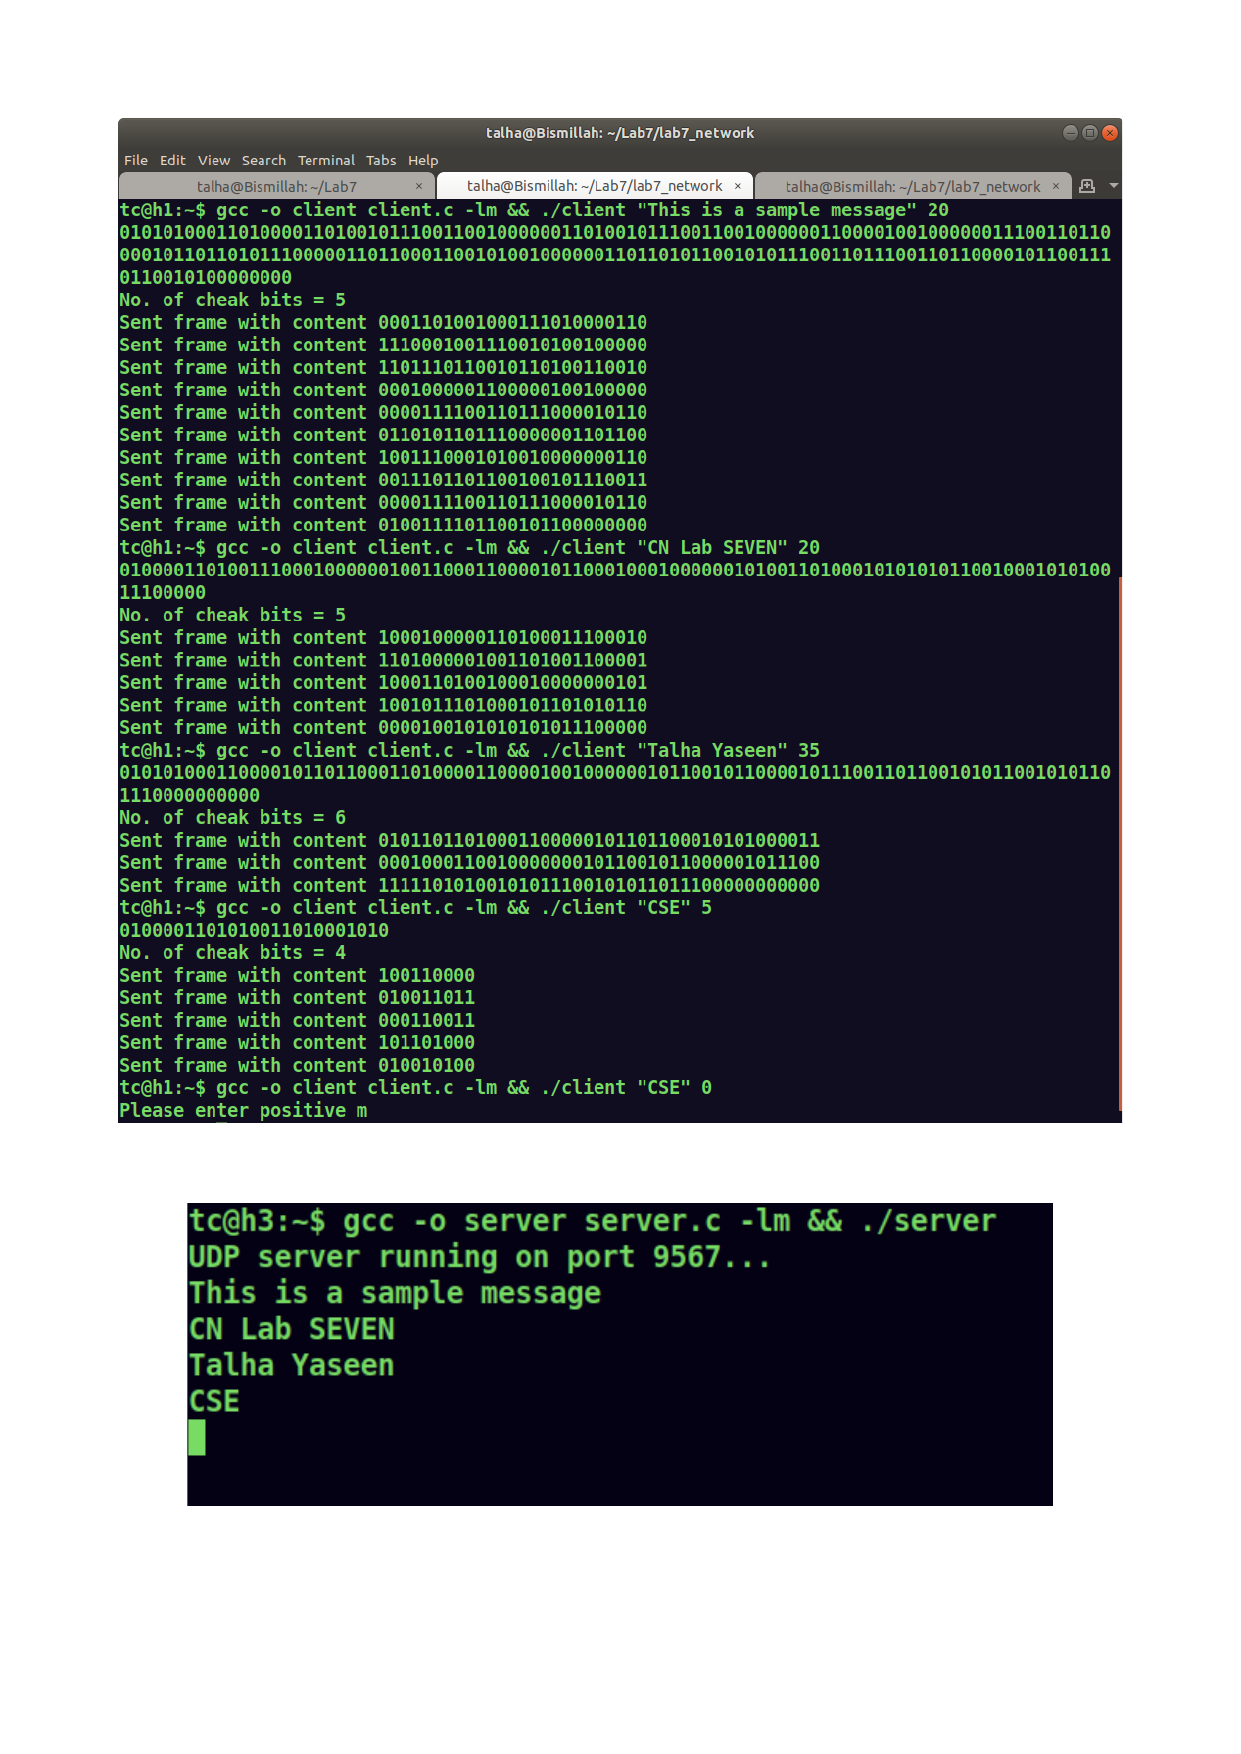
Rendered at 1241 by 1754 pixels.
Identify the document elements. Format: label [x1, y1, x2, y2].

picture [187, 1203, 1053, 1506]
picture [118, 118, 1123, 1123]
